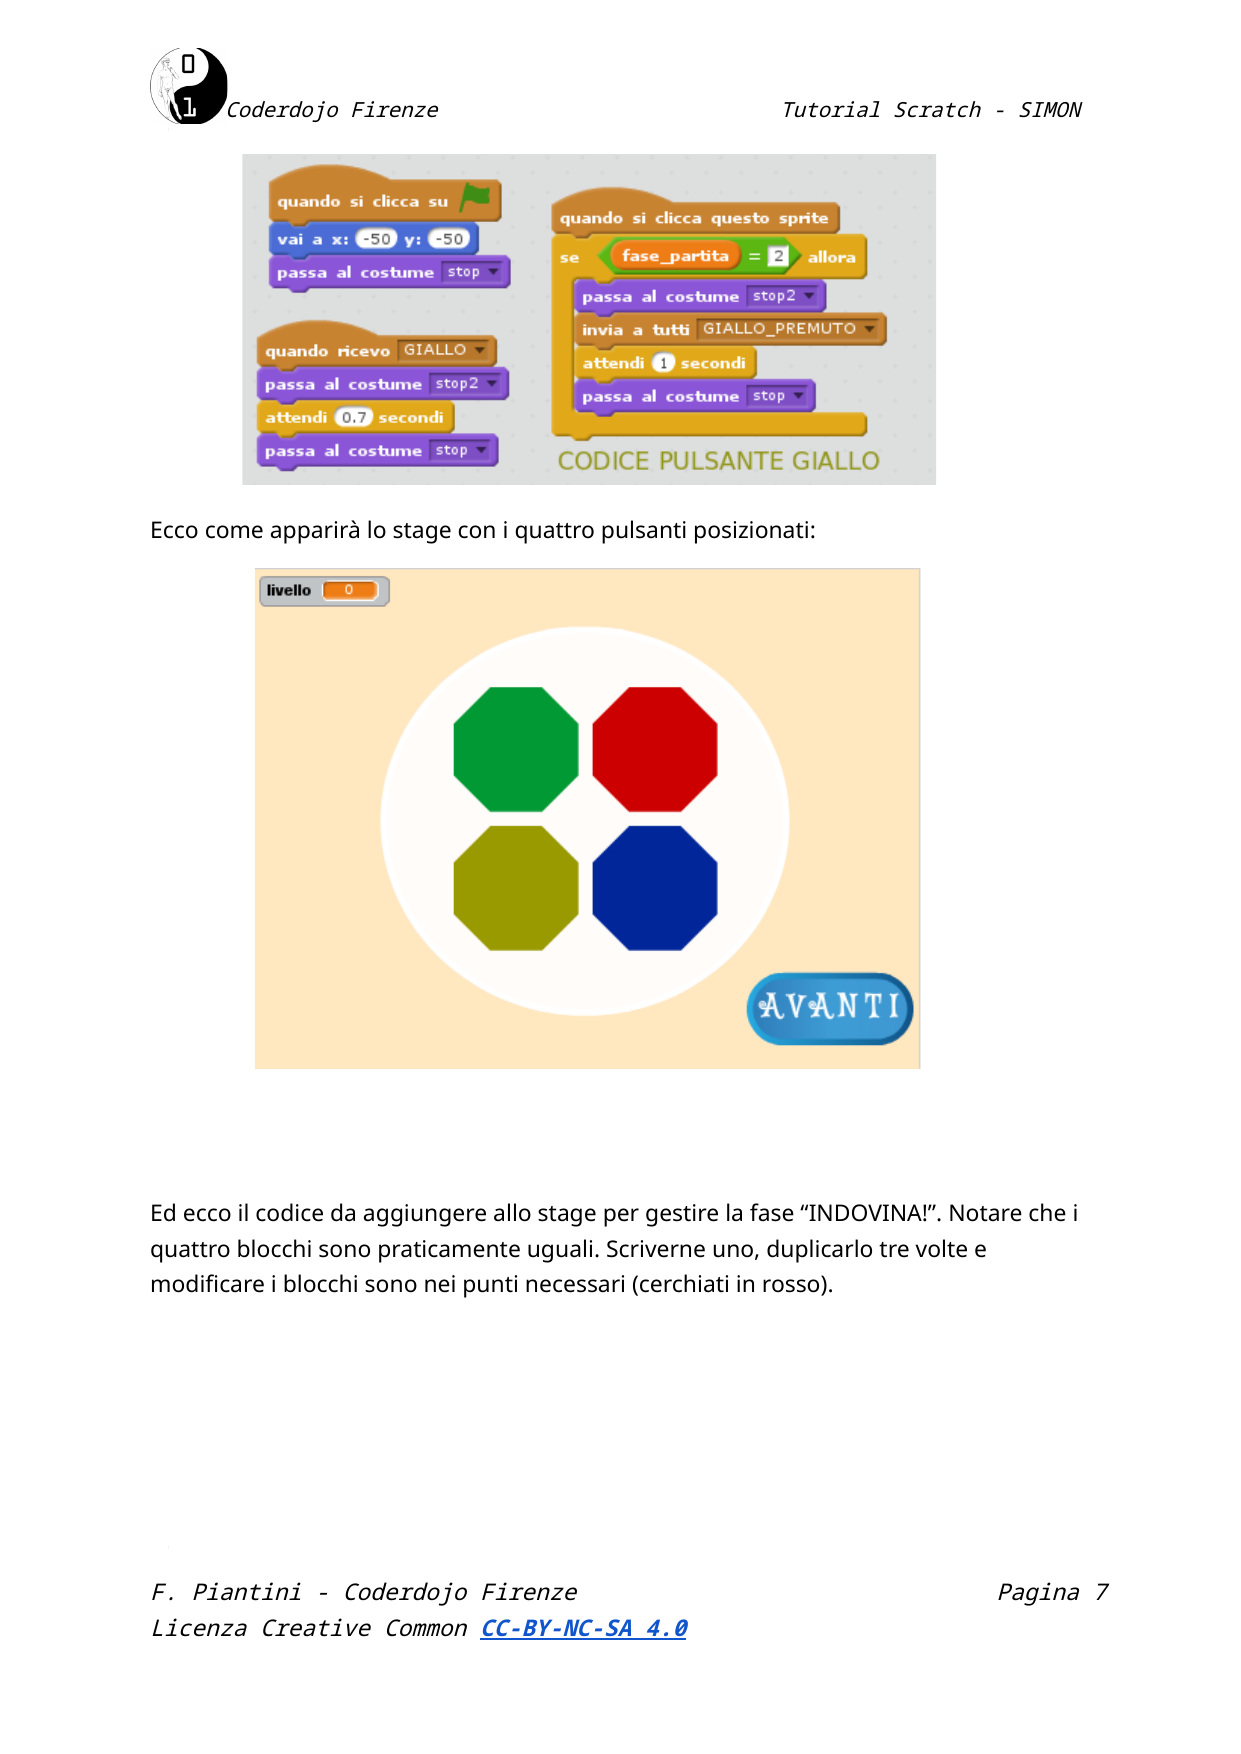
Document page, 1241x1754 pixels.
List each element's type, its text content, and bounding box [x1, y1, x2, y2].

text Ed ecco il codice da aggiungere allo stage per gestire la fase “INDOVINA!”. Notare che i quattro blocchi sono praticamente uguali. Scriverne uno, duplicarlo tre volte e modificare i blocchi sono nei punti necessari (cerchiati in rosso). [150, 1197, 1090, 1300]
text Ecco come apparirà lo stage con i quattro pulsanti posizionati: [150, 514, 1090, 545]
picture [242, 154, 937, 485]
picture [150, 48, 228, 124]
picture [254, 568, 922, 1069]
